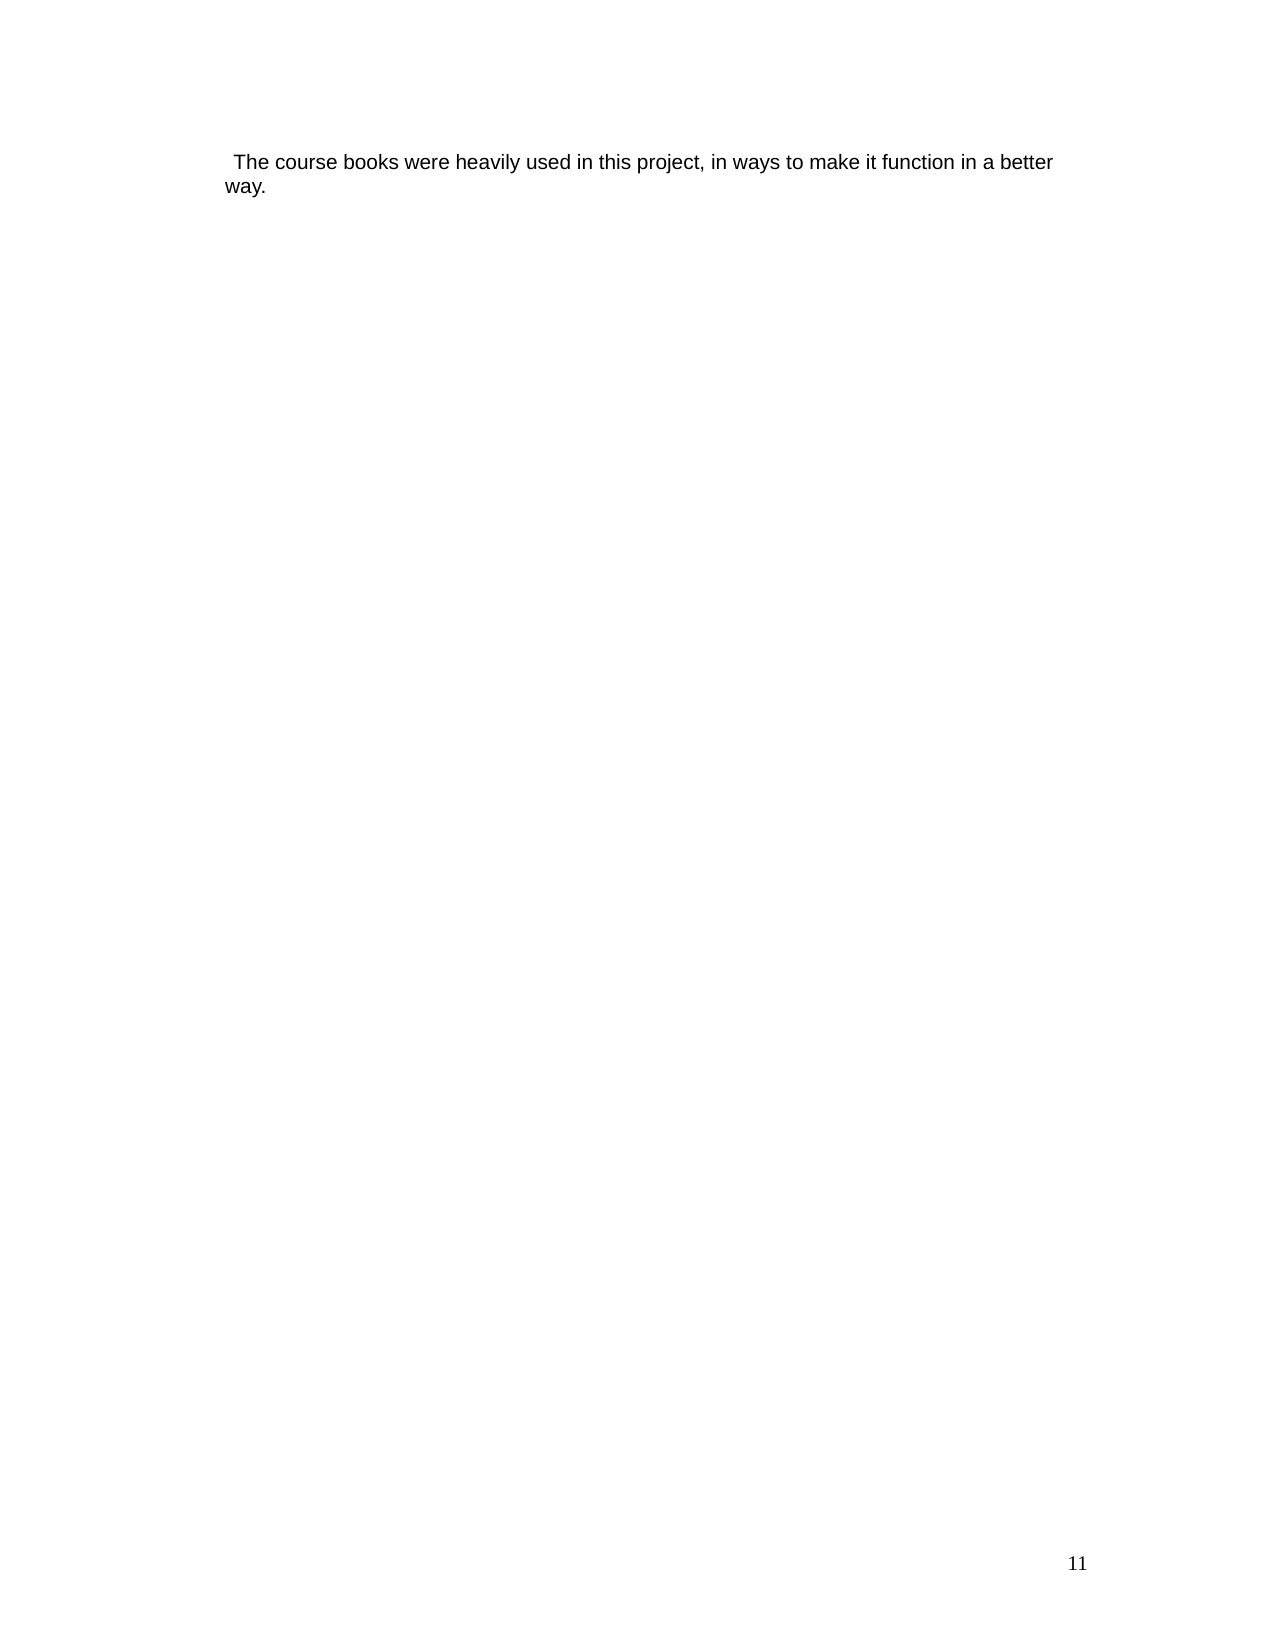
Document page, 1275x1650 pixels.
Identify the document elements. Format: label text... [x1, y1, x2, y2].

list The course books were heavily used in this project, in ways to make it function in a better way. [187, 150, 1087, 198]
